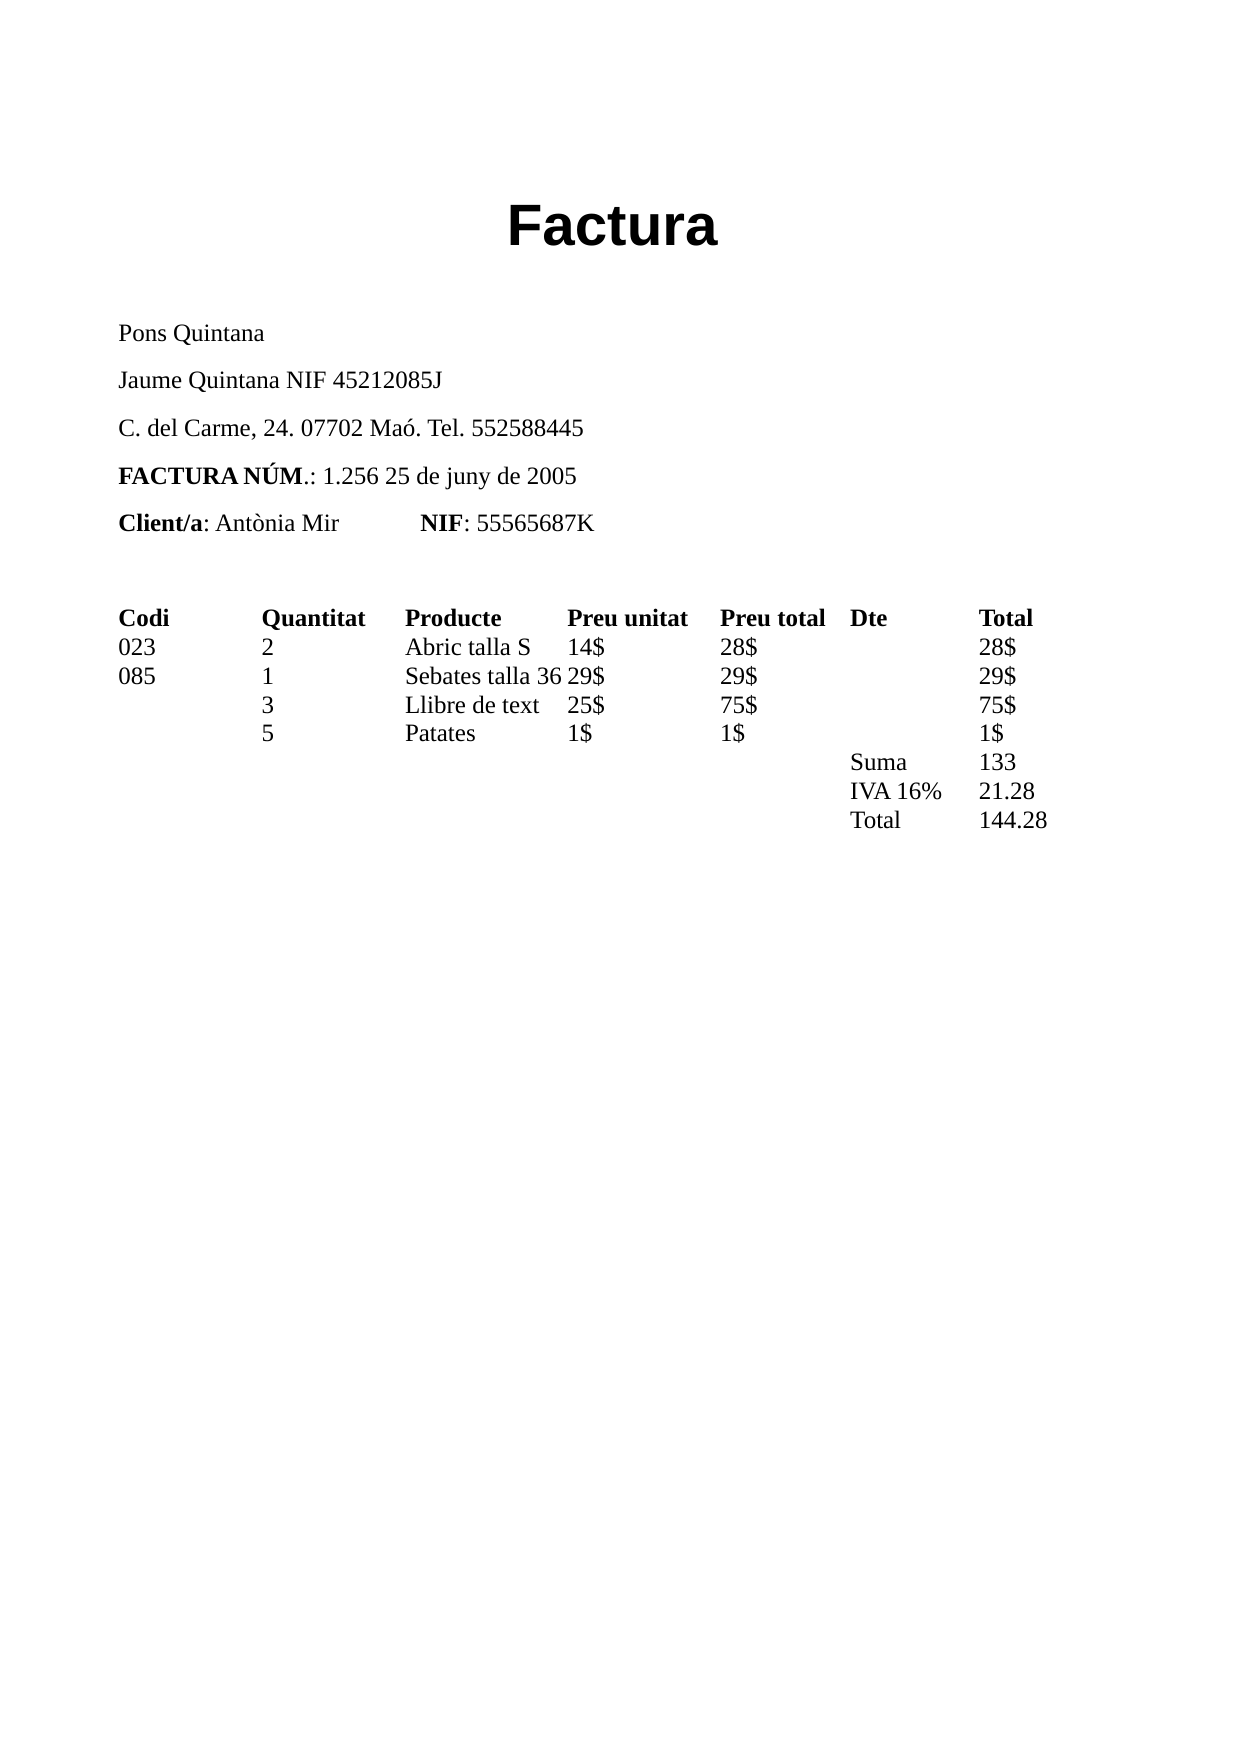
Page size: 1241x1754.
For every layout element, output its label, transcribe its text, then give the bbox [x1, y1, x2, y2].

table_cell 5 [261, 719, 405, 747]
table_cell 25$ [567, 690, 720, 718]
table_cell [261, 747, 405, 776]
table_header Codi [118, 604, 261, 632]
table_cell Llibre de text [405, 690, 567, 718]
table_header Total [979, 604, 1122, 632]
table_cell Total [850, 805, 978, 833]
table_cell [567, 776, 720, 805]
table_cell 1$ [720, 719, 850, 747]
table_cell [261, 805, 405, 833]
table_cell Patates [405, 719, 567, 747]
table_cell Abric talla S [405, 632, 567, 661]
table_cell [405, 776, 567, 805]
table_cell [720, 747, 850, 776]
table_cell 144.28 [979, 805, 1122, 833]
table_cell [850, 690, 978, 718]
table_header Preu unitat [567, 604, 720, 632]
text Client/a: Antònia Mir NIF: 55565687K [118, 508, 1122, 537]
table_cell [567, 747, 720, 776]
table_cell 085 [118, 661, 261, 690]
table_cell [118, 719, 261, 747]
table_cell 21.28 [979, 776, 1122, 805]
table_cell [118, 690, 261, 718]
table_cell [567, 805, 720, 833]
table_cell [118, 776, 261, 805]
table_cell 133 [979, 747, 1122, 776]
table_header Preu total [720, 604, 850, 632]
table_cell Suma [850, 747, 978, 776]
text C. del Carme, 24. 07702 Maó. Tel. 552588445 [118, 413, 1122, 442]
table_cell [850, 632, 978, 661]
title Factura [118, 191, 1122, 258]
text FACTURA NÚM.: 1.256 25 de juny de 2005 [118, 461, 1122, 489]
table_cell [720, 776, 850, 805]
table_cell Sebates talla 36 [405, 661, 567, 690]
table_cell 1$ [567, 719, 720, 747]
table_cell IVA 16% [850, 776, 978, 805]
table_cell [405, 747, 567, 776]
table_cell 29$ [567, 661, 720, 690]
table_cell 29$ [720, 661, 850, 690]
table_cell 3 [261, 690, 405, 718]
table_cell 28$ [720, 632, 850, 661]
table_cell [720, 805, 850, 833]
table_cell 14$ [567, 632, 720, 661]
table_cell 75$ [979, 690, 1122, 718]
table_header Producte [405, 604, 567, 632]
table_header Quantitat [261, 604, 405, 632]
text Jaume Quintana NIF 45212085J [118, 366, 1122, 394]
table_cell 28$ [979, 632, 1122, 661]
table_cell 1$ [979, 719, 1122, 747]
table_cell [850, 719, 978, 747]
table_cell 29$ [979, 661, 1122, 690]
table_cell [118, 805, 261, 833]
table_cell [261, 776, 405, 805]
table_cell [118, 747, 261, 776]
table_cell 75$ [720, 690, 850, 718]
table_header Dte [850, 604, 978, 632]
table_cell 1 [261, 661, 405, 690]
text Pons Quintana [118, 318, 1122, 347]
table_cell 023 [118, 632, 261, 661]
table_cell 2 [261, 632, 405, 661]
table_cell [405, 805, 567, 833]
table_cell [850, 661, 978, 690]
